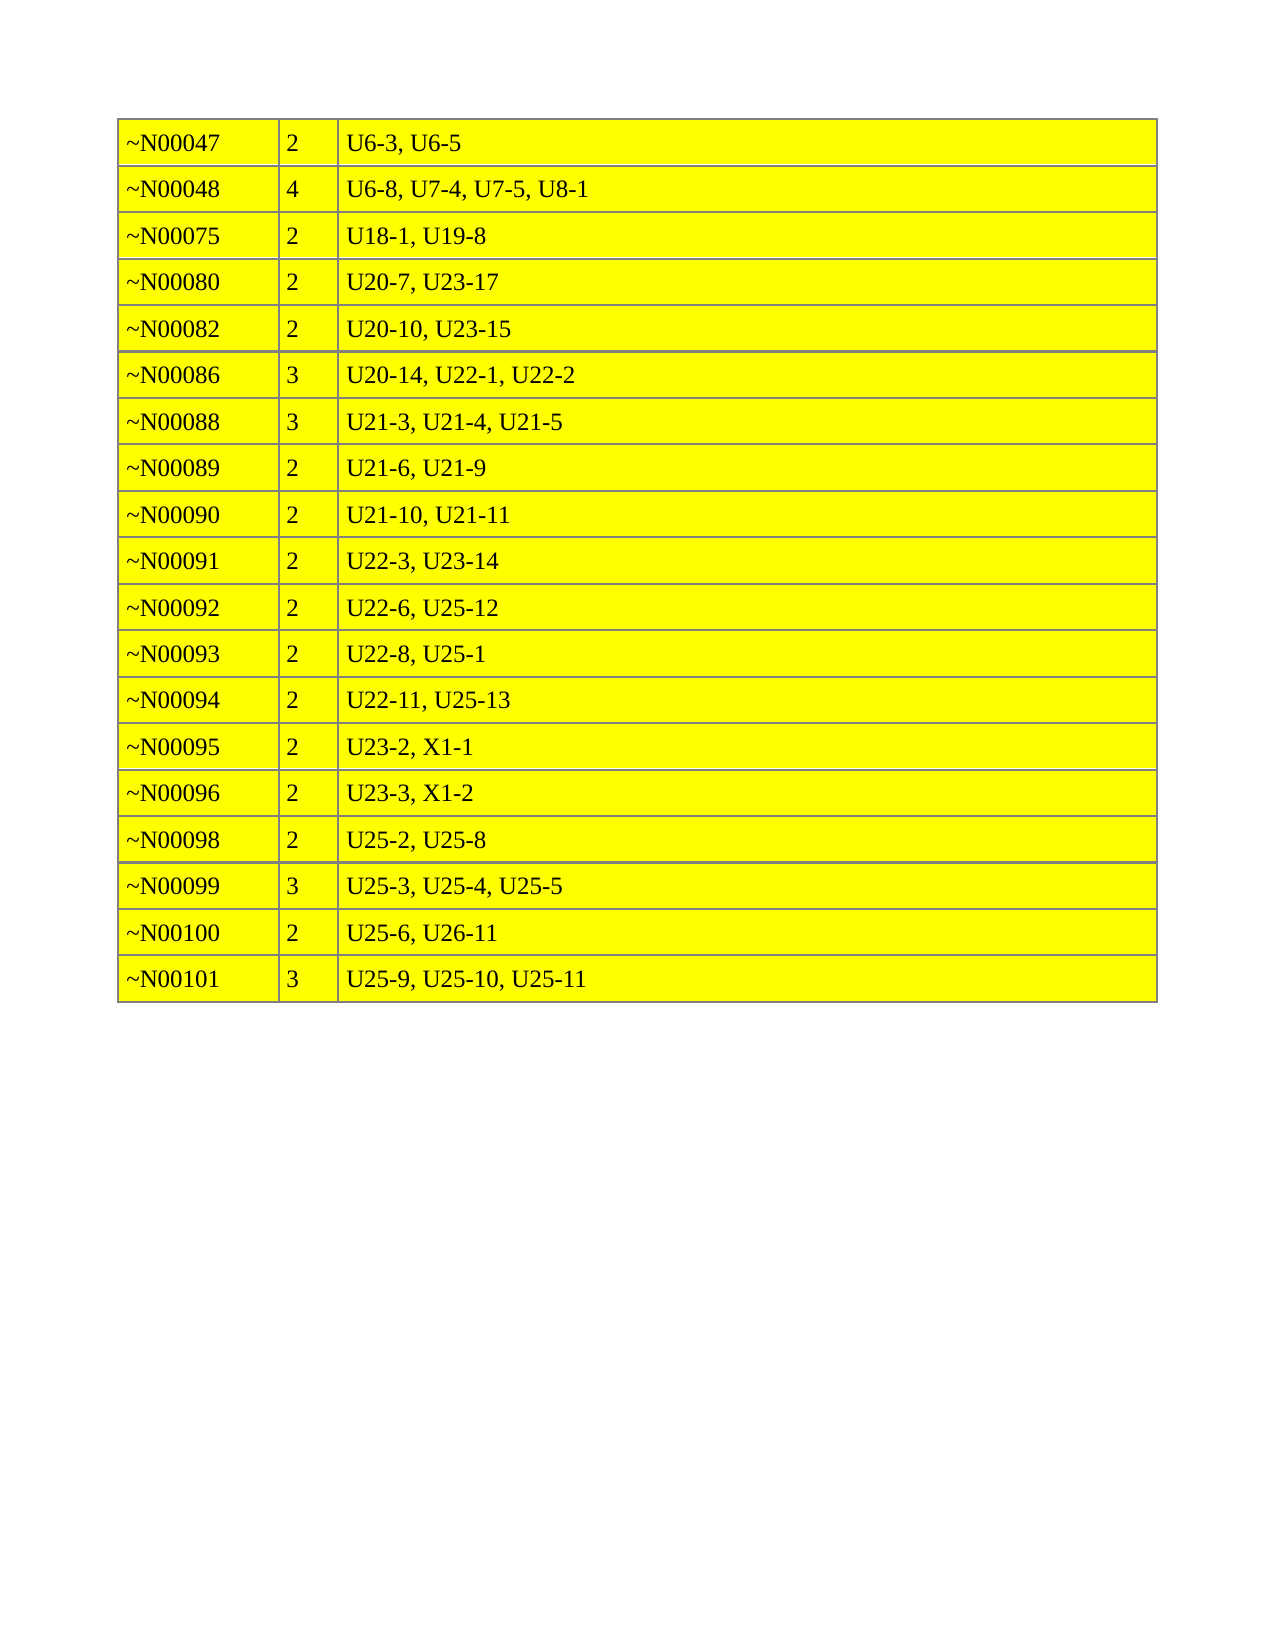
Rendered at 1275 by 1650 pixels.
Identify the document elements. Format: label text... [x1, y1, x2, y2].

table_cell U25-2, U25-8 [339, 817, 1156, 861]
table_cell U6-8, U7-4, U7-5, U8-1 [339, 167, 1156, 211]
table_cell U6-3, U6-5 [339, 120, 1156, 164]
table_cell ~N00091 [119, 538, 278, 583]
table_cell U21-10, U21-11 [339, 492, 1156, 536]
table_cell 2 [280, 120, 337, 164]
table_cell 3 [280, 353, 337, 397]
table_cell ~N00047 [119, 120, 278, 164]
table_cell 3 [280, 956, 337, 1001]
table_cell 2 [280, 306, 337, 350]
table_cell ~N00094 [119, 678, 278, 722]
table_cell ~N00080 [119, 260, 278, 304]
table_cell ~N00095 [119, 724, 278, 768]
table_cell 2 [280, 492, 337, 536]
table_cell U22-8, U25-1 [339, 631, 1156, 676]
table_cell 2 [280, 585, 337, 629]
table_cell 2 [280, 260, 337, 304]
table_cell U23-2, X1-1 [339, 724, 1156, 768]
table_cell 4 [280, 167, 337, 211]
table_cell U25-9, U25-10, U25-11 [339, 956, 1156, 1001]
table_cell U21-3, U21-4, U21-5 [339, 399, 1156, 443]
table_cell U20-7, U23-17 [339, 260, 1156, 304]
table_cell U25-3, U25-4, U25-5 [339, 864, 1156, 908]
table_cell ~N00099 [119, 864, 278, 908]
table_cell ~N00096 [119, 771, 278, 815]
table_cell ~N00092 [119, 585, 278, 629]
table_cell U20-14, U22-1, U22-2 [339, 353, 1156, 397]
table_cell ~N00075 [119, 213, 278, 257]
table_cell ~N00048 [119, 167, 278, 211]
table_cell ~N00089 [119, 445, 278, 490]
table_cell 3 [280, 864, 337, 908]
table_cell U23-3, X1-2 [339, 771, 1156, 815]
table_cell 2 [280, 631, 337, 676]
table_cell U22-11, U25-13 [339, 678, 1156, 722]
table_cell 2 [280, 910, 337, 954]
table_cell U25-6, U26-11 [339, 910, 1156, 954]
table_cell ~N00098 [119, 817, 278, 861]
table_cell U21-6, U21-9 [339, 445, 1156, 490]
table_cell ~N00093 [119, 631, 278, 676]
table_cell ~N00101 [119, 956, 278, 1001]
table_cell U18-1, U19-8 [339, 213, 1156, 257]
table_cell U22-3, U23-14 [339, 538, 1156, 583]
table_cell 2 [280, 678, 337, 722]
table_cell ~N00088 [119, 399, 278, 443]
table_cell ~N00086 [119, 353, 278, 397]
table_cell ~N00090 [119, 492, 278, 536]
table_cell 3 [280, 399, 337, 443]
table_cell 2 [280, 817, 337, 861]
table_cell U20-10, U23-15 [339, 306, 1156, 350]
table_cell 2 [280, 445, 337, 490]
table_cell 2 [280, 538, 337, 583]
table_cell ~N00082 [119, 306, 278, 350]
table_cell 2 [280, 213, 337, 257]
table_cell 2 [280, 771, 337, 815]
table_cell 2 [280, 724, 337, 768]
table_cell ~N00100 [119, 910, 278, 954]
table_cell U22-6, U25-12 [339, 585, 1156, 629]
